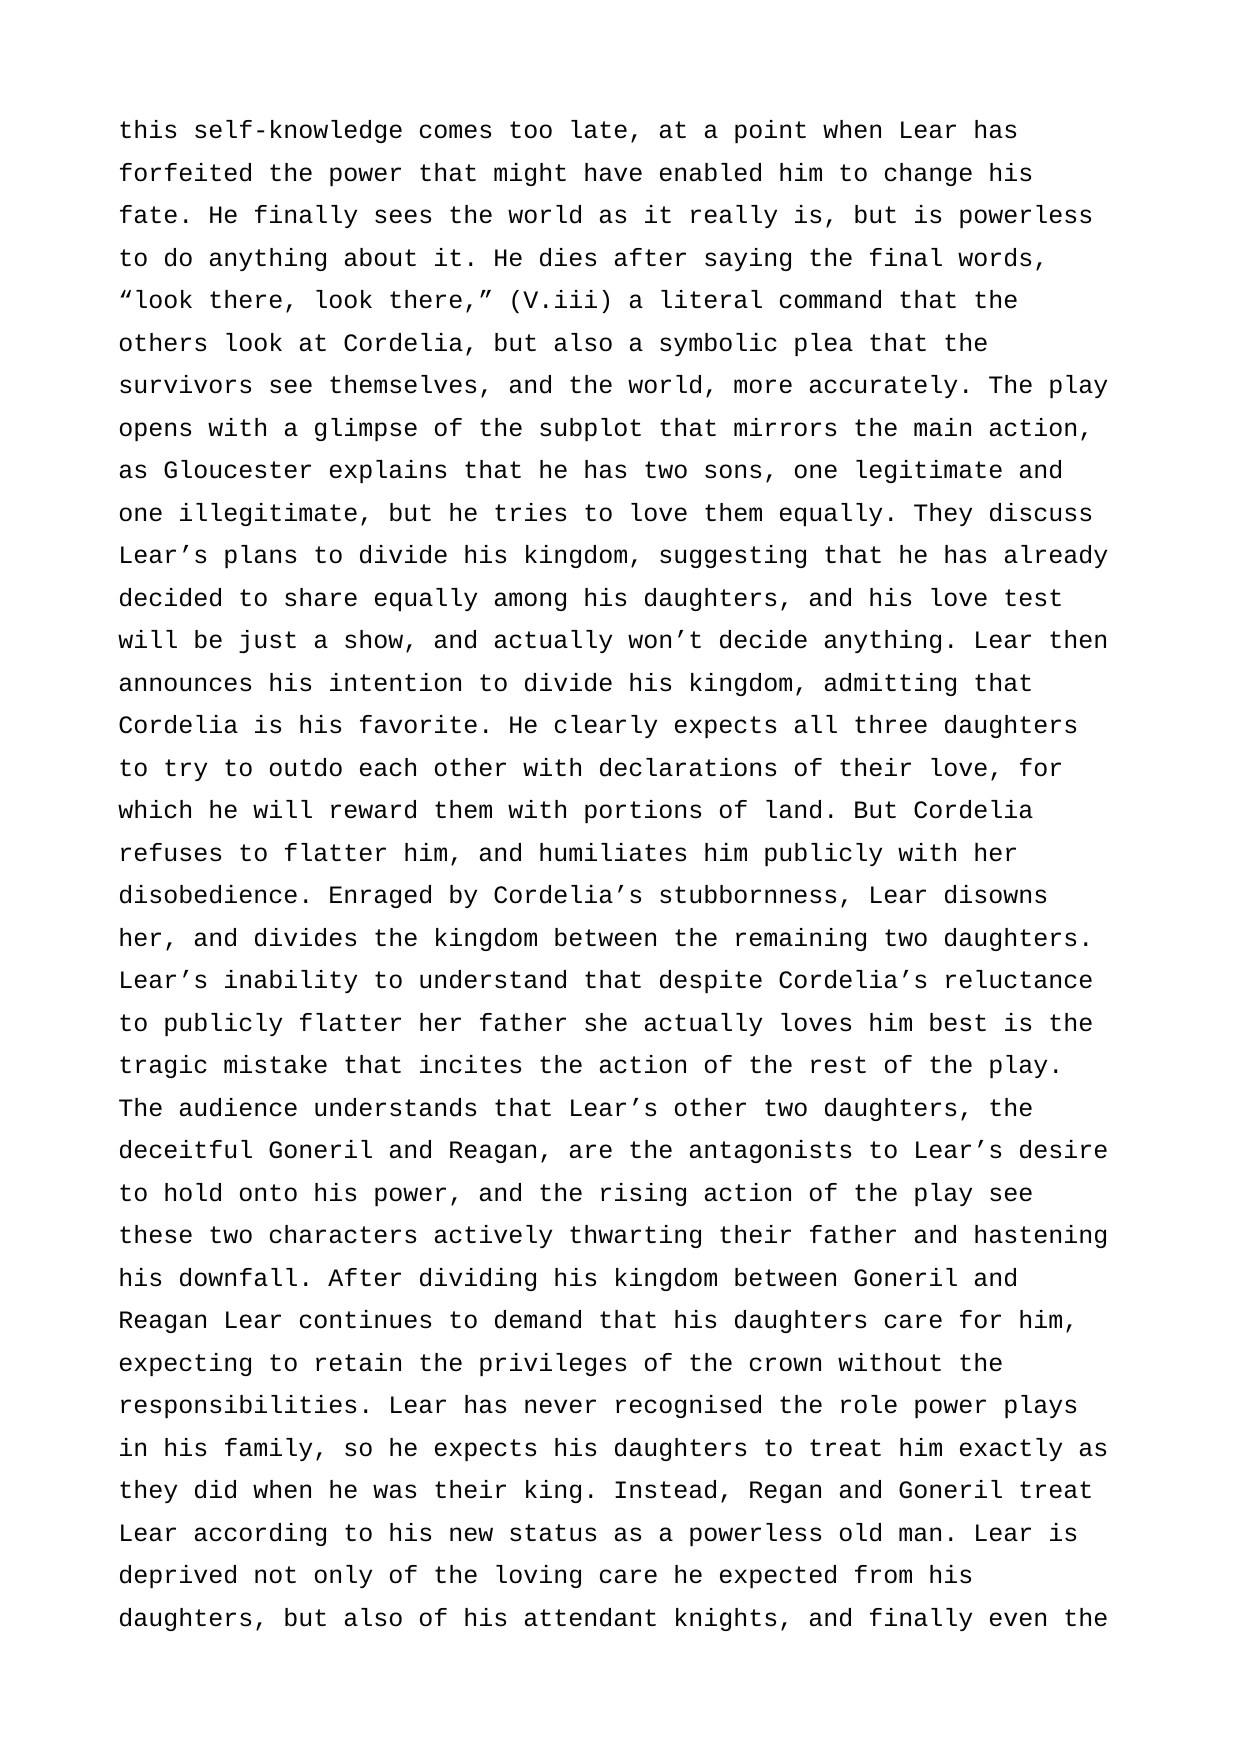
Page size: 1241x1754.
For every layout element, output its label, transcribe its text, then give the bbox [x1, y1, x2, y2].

text this self-knowledge comes too late, at a point when Lear has forfeited the power that might have enabled him to change his fate. He finally sees the world as it really is, but is powerless to do anything about it. He dies after saying the final words, “look there, look there,” (V.iii) a literal command that the others look at Cordelia, but also a symbolic plea that the survivors see themselves, and the world, more accurately. The play opens with a glimpse of the subplot that mirrors the main action, as Gloucester explains that he has two sons, one legitimate and one illegitimate, but he tries to love them equally. They discuss Lear’s plans to divide his kingdom, suggesting that he has already decided to share equally among his daughters, and his love test will be just a show, and actually won’t decide anything. Lear then announces his intention to divide his kingdom, admitting that Cordelia is his favorite. He clearly expects all three daughters to try to outdo each other with declarations of their love, for which he will reward them with portions of land. But Cordelia refuses to flatter him, and humiliates him publicly with her disobedience. Enraged by Cordelia’s stubbornness, Lear disowns her, and divides the kingdom between the remaining two daughters. Lear’s inability to understand that despite Cordelia’s reluctance to publicly flatter her father she actually loves him best is the tragic mistake that incites the action of the rest of the play. The audience understands that Lear’s other two daughters, the deceitful Goneril and Reagan, are the antagonists to Lear’s desire to hold onto his power, and the rising action of the play see these two characters actively thwarting their father and hastening his downfall. After dividing his kingdom between Goneril and Reagan Lear continues to demand that his daughters care for him, expecting to retain the privileges of the crown without the responsibilities. Lear has never recognised the role power plays in his family, so he expects his daughters to treat him exactly as they did when he was their king. Instead, Regan and Goneril treat Lear according to his new status as a powerless old man. Lear is deprived not only of the loving care he expected from his daughters, but also of his attendant knights, and finally even the [118, 118, 1122, 1634]
